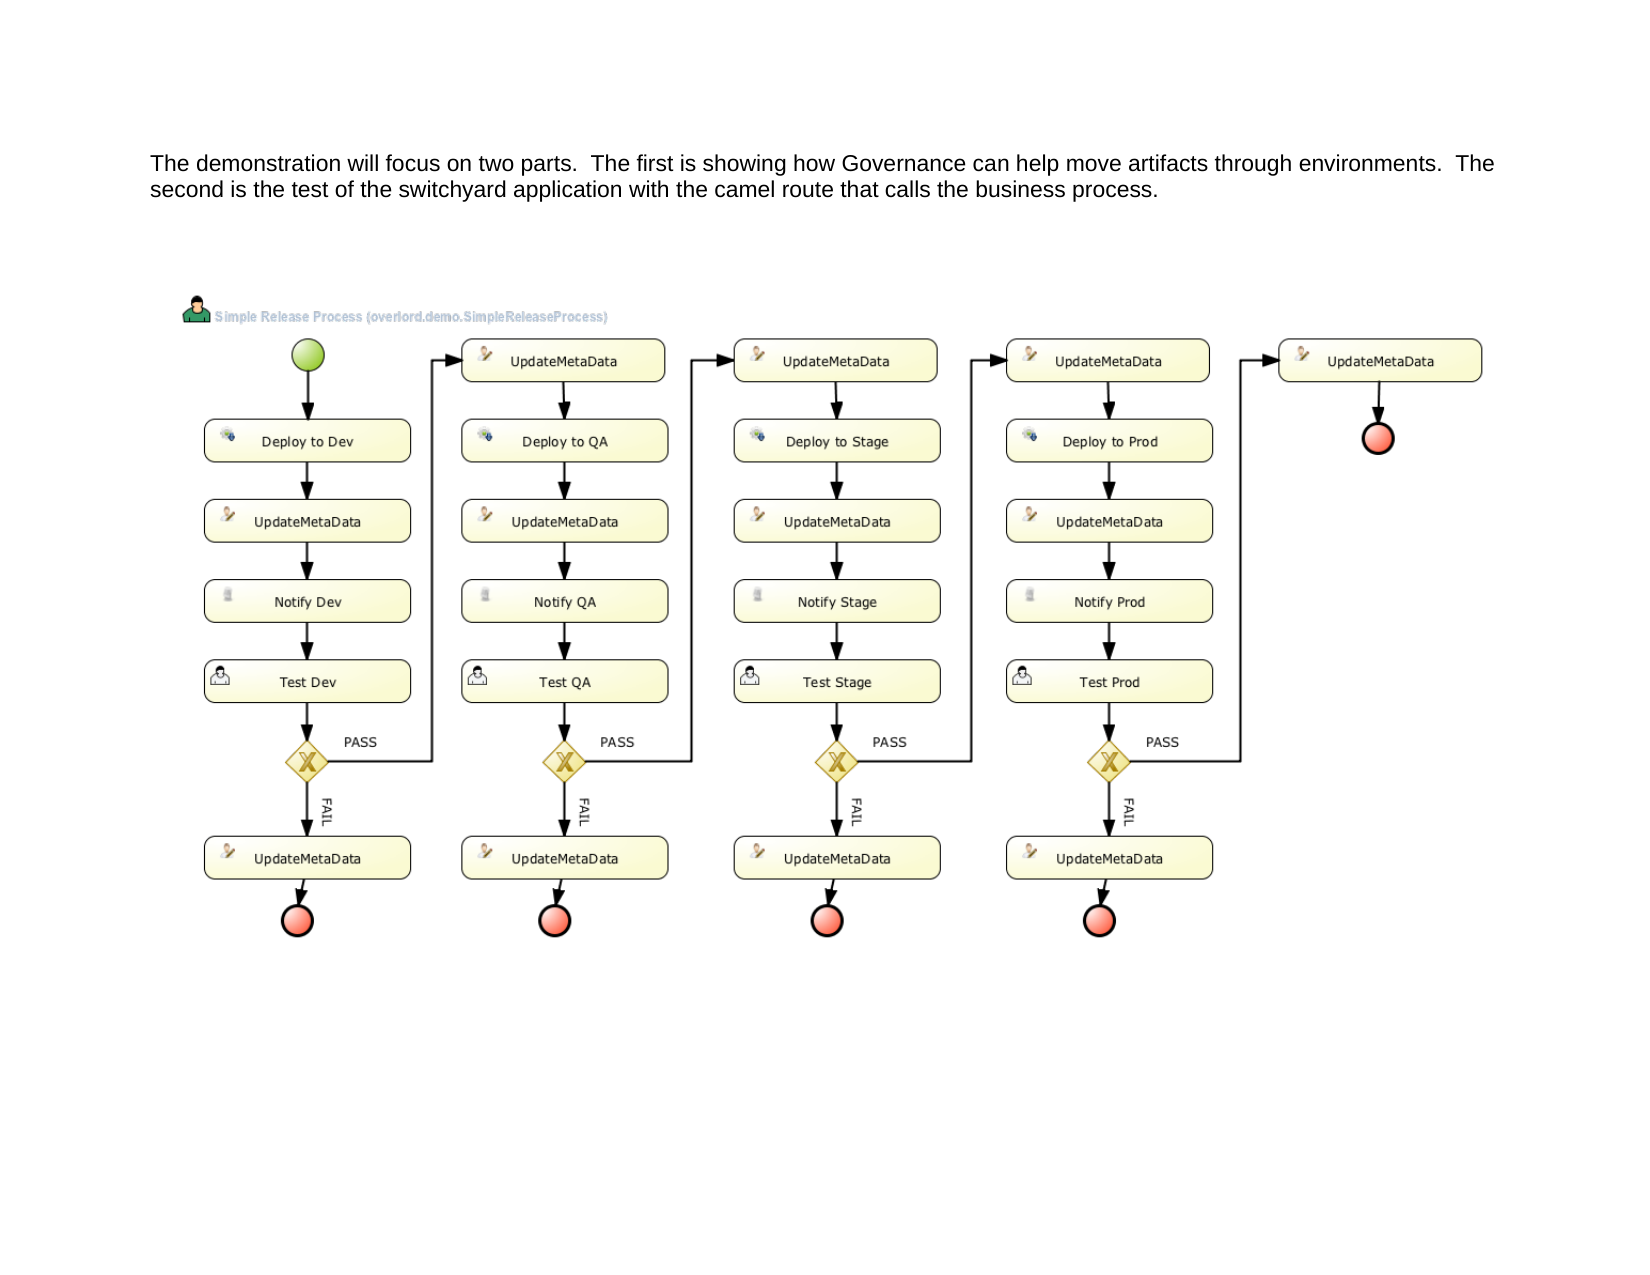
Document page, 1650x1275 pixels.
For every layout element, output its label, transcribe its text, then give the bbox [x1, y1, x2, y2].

subtitle The demonstration will focus on two parts. The first is showing how Governance can help move artifacts through environments. The second is the test of the switchyard application with the camel route that calls the business process. [150, 150, 1500, 203]
picture [157, 271, 1508, 963]
